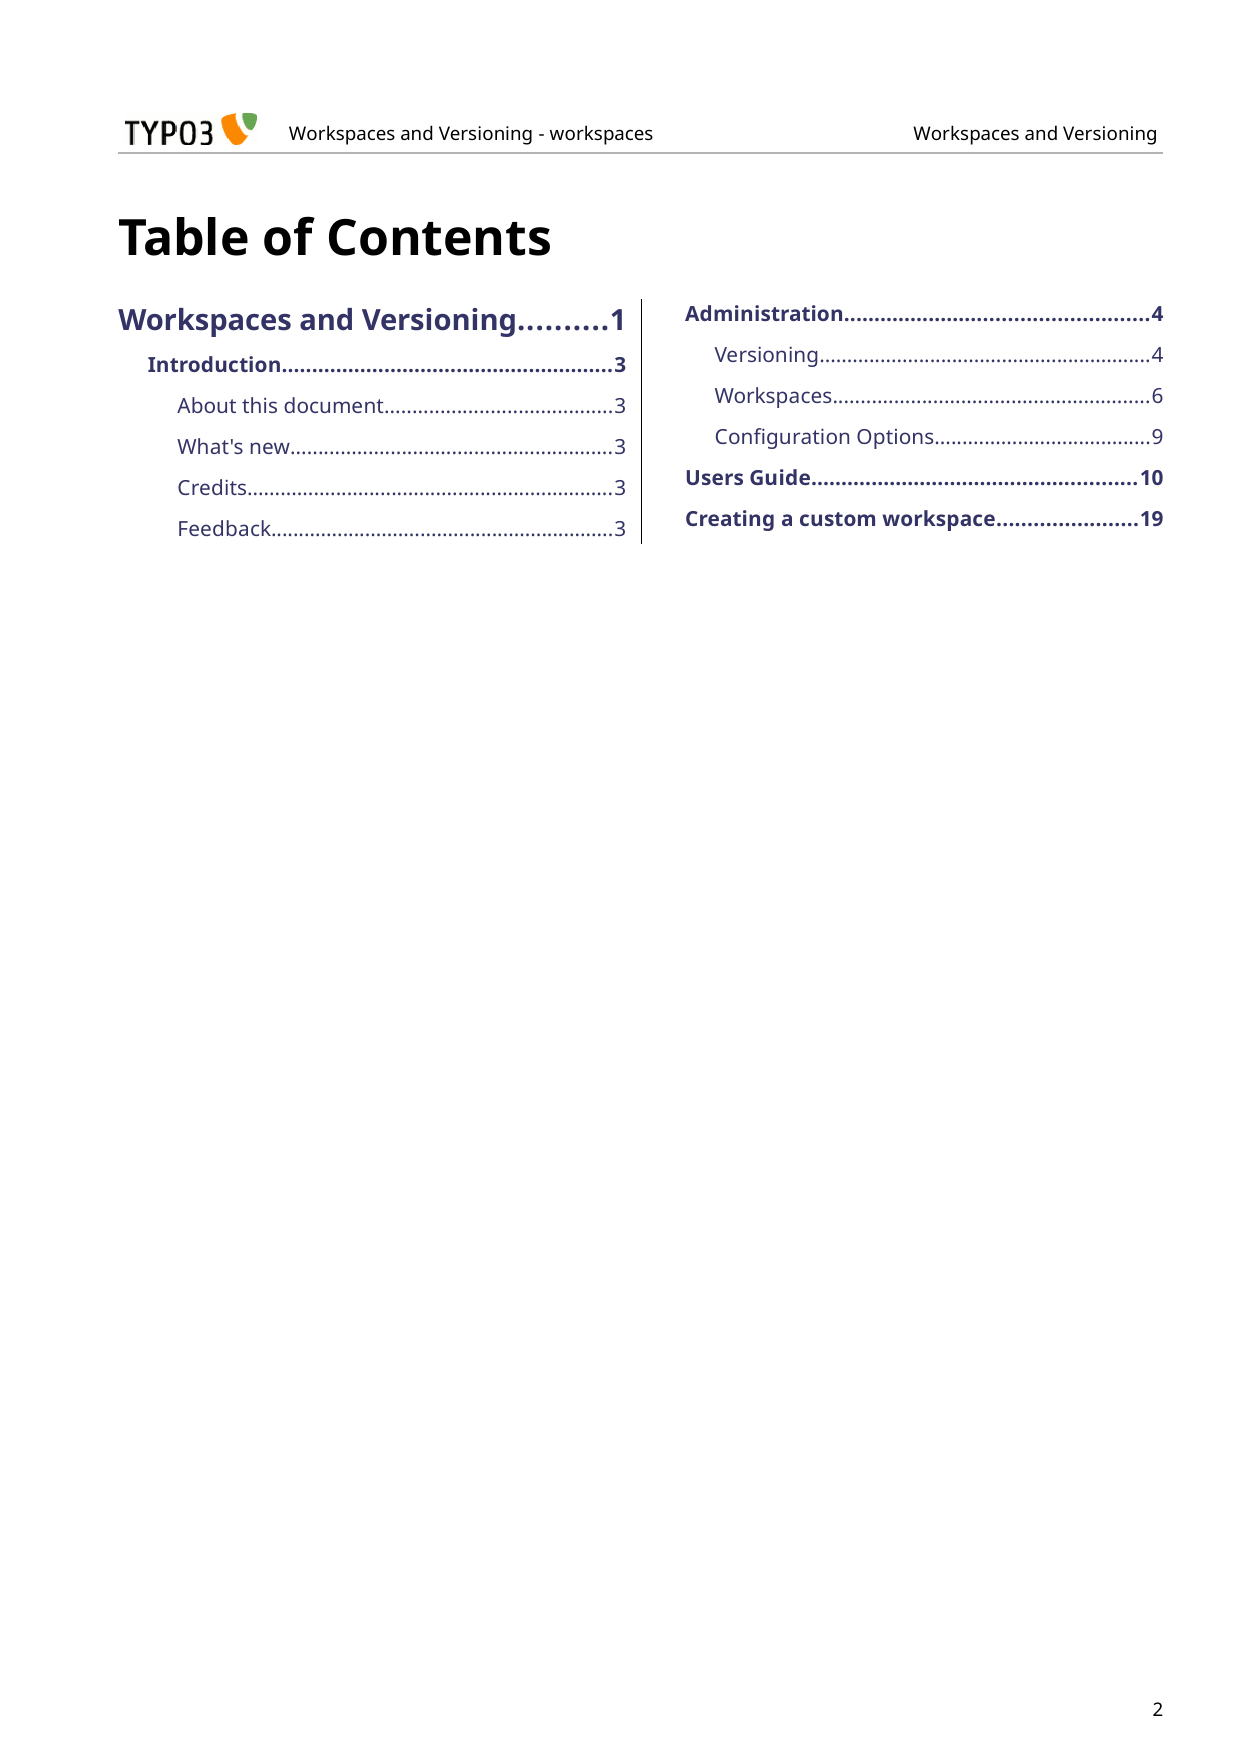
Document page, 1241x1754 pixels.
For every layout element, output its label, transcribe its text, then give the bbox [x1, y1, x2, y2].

text Workspaces and Versioning 1 [118, 299, 626, 338]
text Workspaces 6 [714, 381, 1163, 409]
text Creating a custom workspace 19 [685, 504, 1163, 532]
subtitle Table of Contents [118, 202, 1163, 269]
text Introduction 3 [148, 350, 626, 379]
text Credits 3 [177, 473, 626, 502]
text Administration 4 [685, 299, 1163, 328]
text What's new 3 [177, 432, 626, 461]
picture [124, 112, 260, 145]
text Feedback 3 [177, 514, 626, 543]
text Configuration Options 9 [714, 422, 1163, 450]
text Users Guide 10 [685, 463, 1163, 491]
text Versioning 4 [714, 340, 1163, 368]
text About this document 3 [177, 391, 626, 420]
